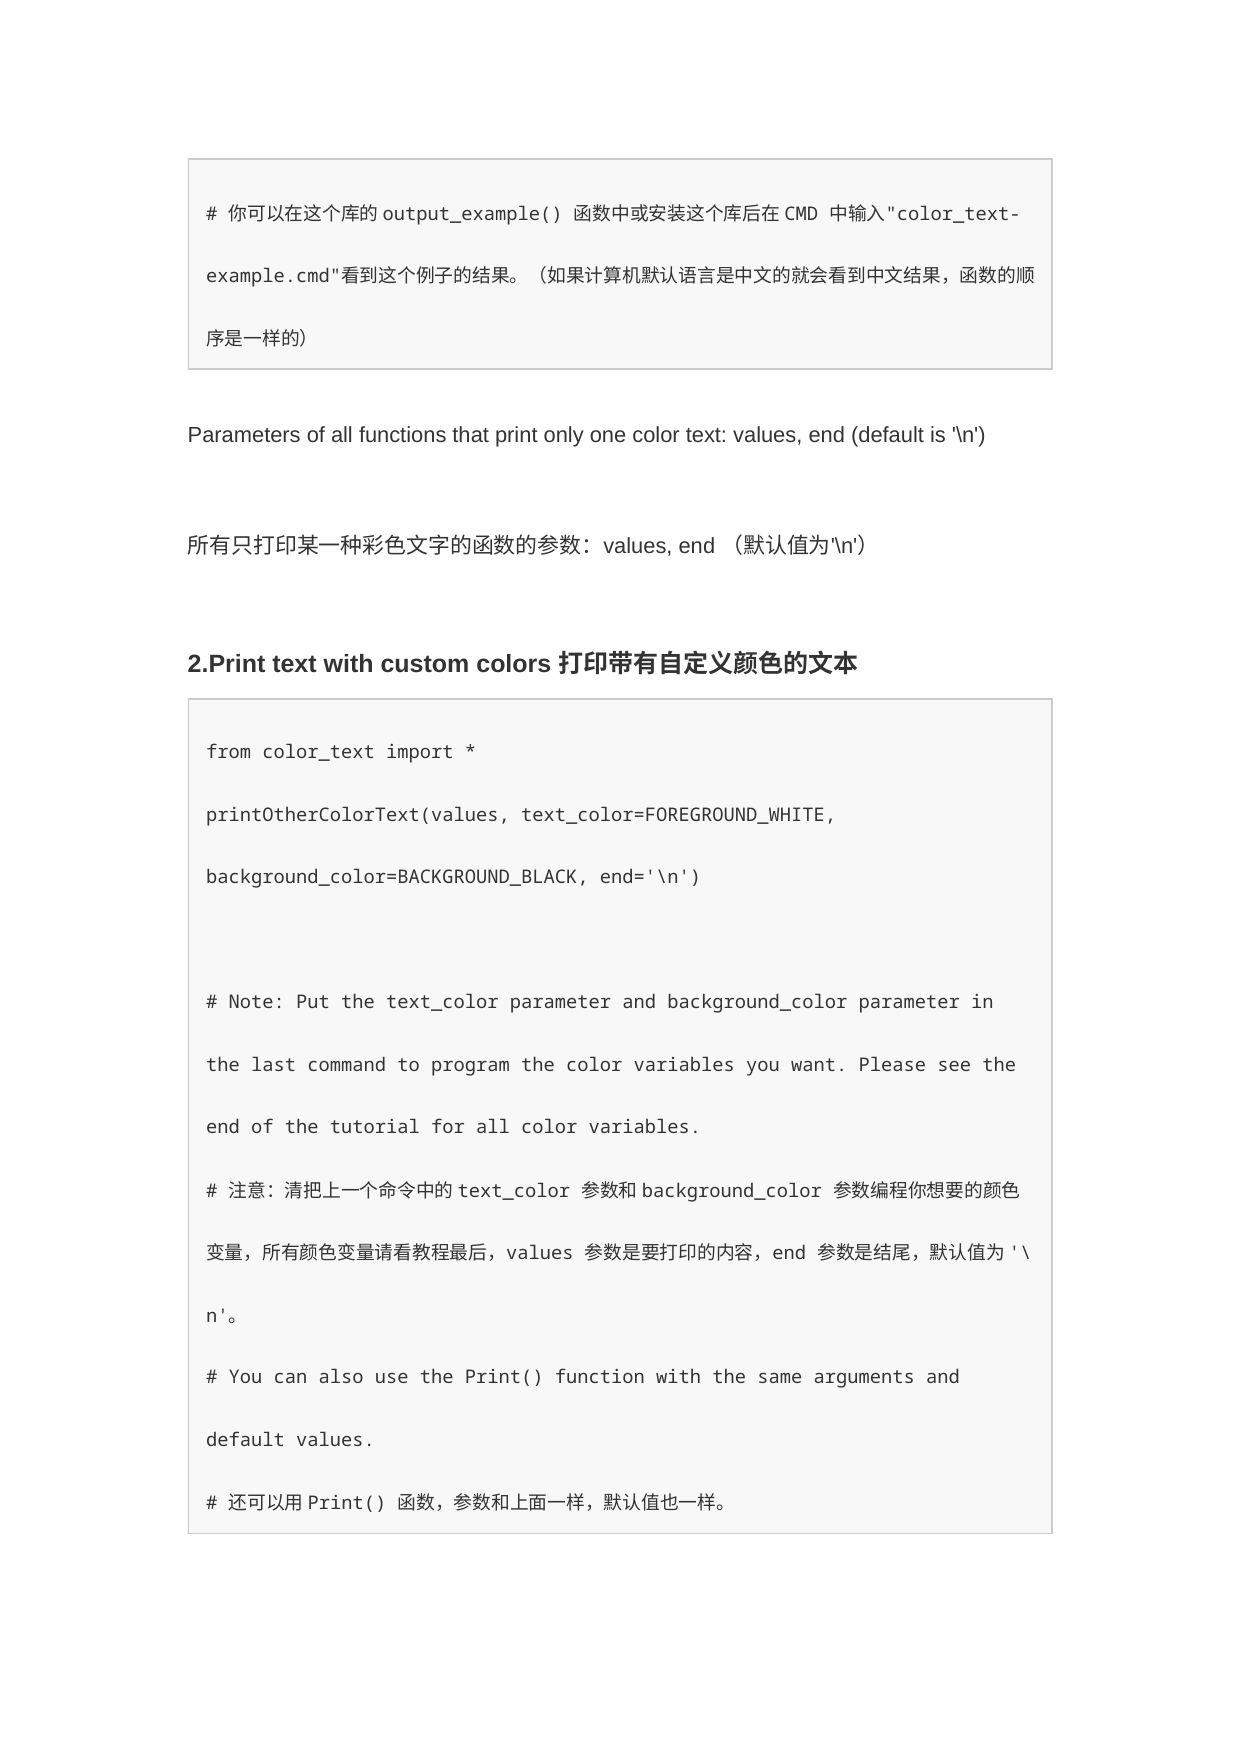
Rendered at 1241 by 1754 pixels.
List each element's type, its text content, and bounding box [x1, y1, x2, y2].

text # You can also use the Print() function with the same arguments and default values. [189, 1323, 1051, 1448]
text # 注意：清把上一个命令中的 text_color 参数和 background_color 参数编程你想要的颜色变量，所有颜色变量请看教程最后，values 参数是要打印的内容，end 参数是结尾，默认值为 '\n'。 [189, 1135, 1051, 1323]
text # 还可以用 Print() 函数，参数和上面一样，默认值也一样。 [189, 1448, 1051, 1533]
text Parameters of all functions that print only one color text: values, end (default is '\n') [187, 393, 1053, 456]
text # Note: Put the text_color parameter and background_color parameter in the last command to program the color variables you want. Please see the end of the tutorial for all color variables. [189, 948, 1051, 1135]
text from color_text import * [189, 700, 1051, 760]
text printOtherColorText(values, text_color=FOREGROUND_WHITE, background_color=BACKGROUND_BLACK, end='\n') [189, 760, 1051, 885]
text 2.Print text with custom colors 打印带有自定义颜色的文本 [187, 620, 1053, 682]
text # 你可以在这个库的 output_example() 函数中或安装这个库后在 CMD 中输入"color_text-example.cmd"看到这个例子的结果。（如果计算机默认语言是中文的就会看到中文结果，函数的顺序是一样的） [189, 160, 1051, 368]
text 所有只打印某一种彩色文字的函数的参数：values, end （默认值为'\n'） [187, 502, 1053, 565]
